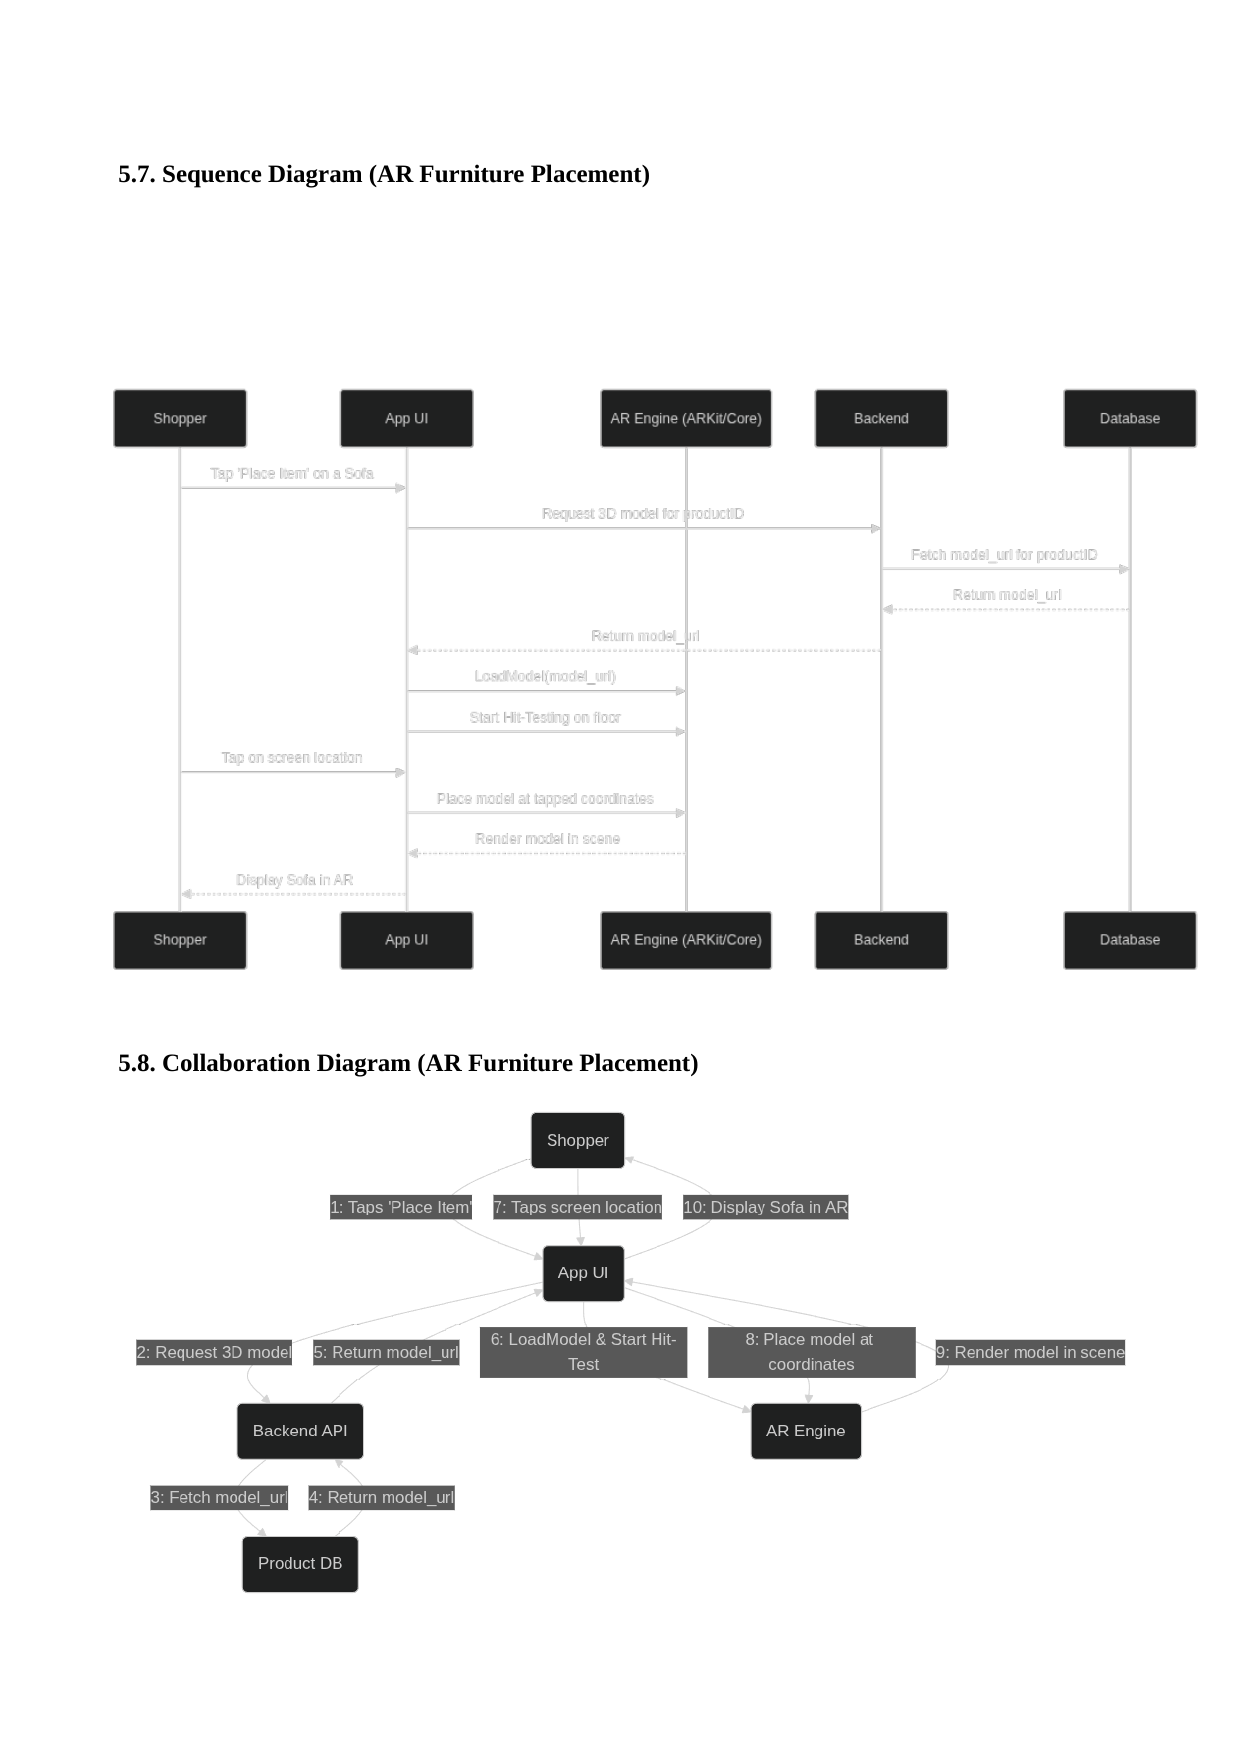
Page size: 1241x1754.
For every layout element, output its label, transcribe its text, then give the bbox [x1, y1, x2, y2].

picture [128, 1104, 1133, 1600]
picture [70, 381, 1241, 979]
subtitle 5.8. Collaboration Diagram (AR Furniture Placement) [118, 1048, 1122, 1077]
subtitle 5.7. Sequence Diagram (AR Furniture Placement) [118, 159, 1122, 188]
